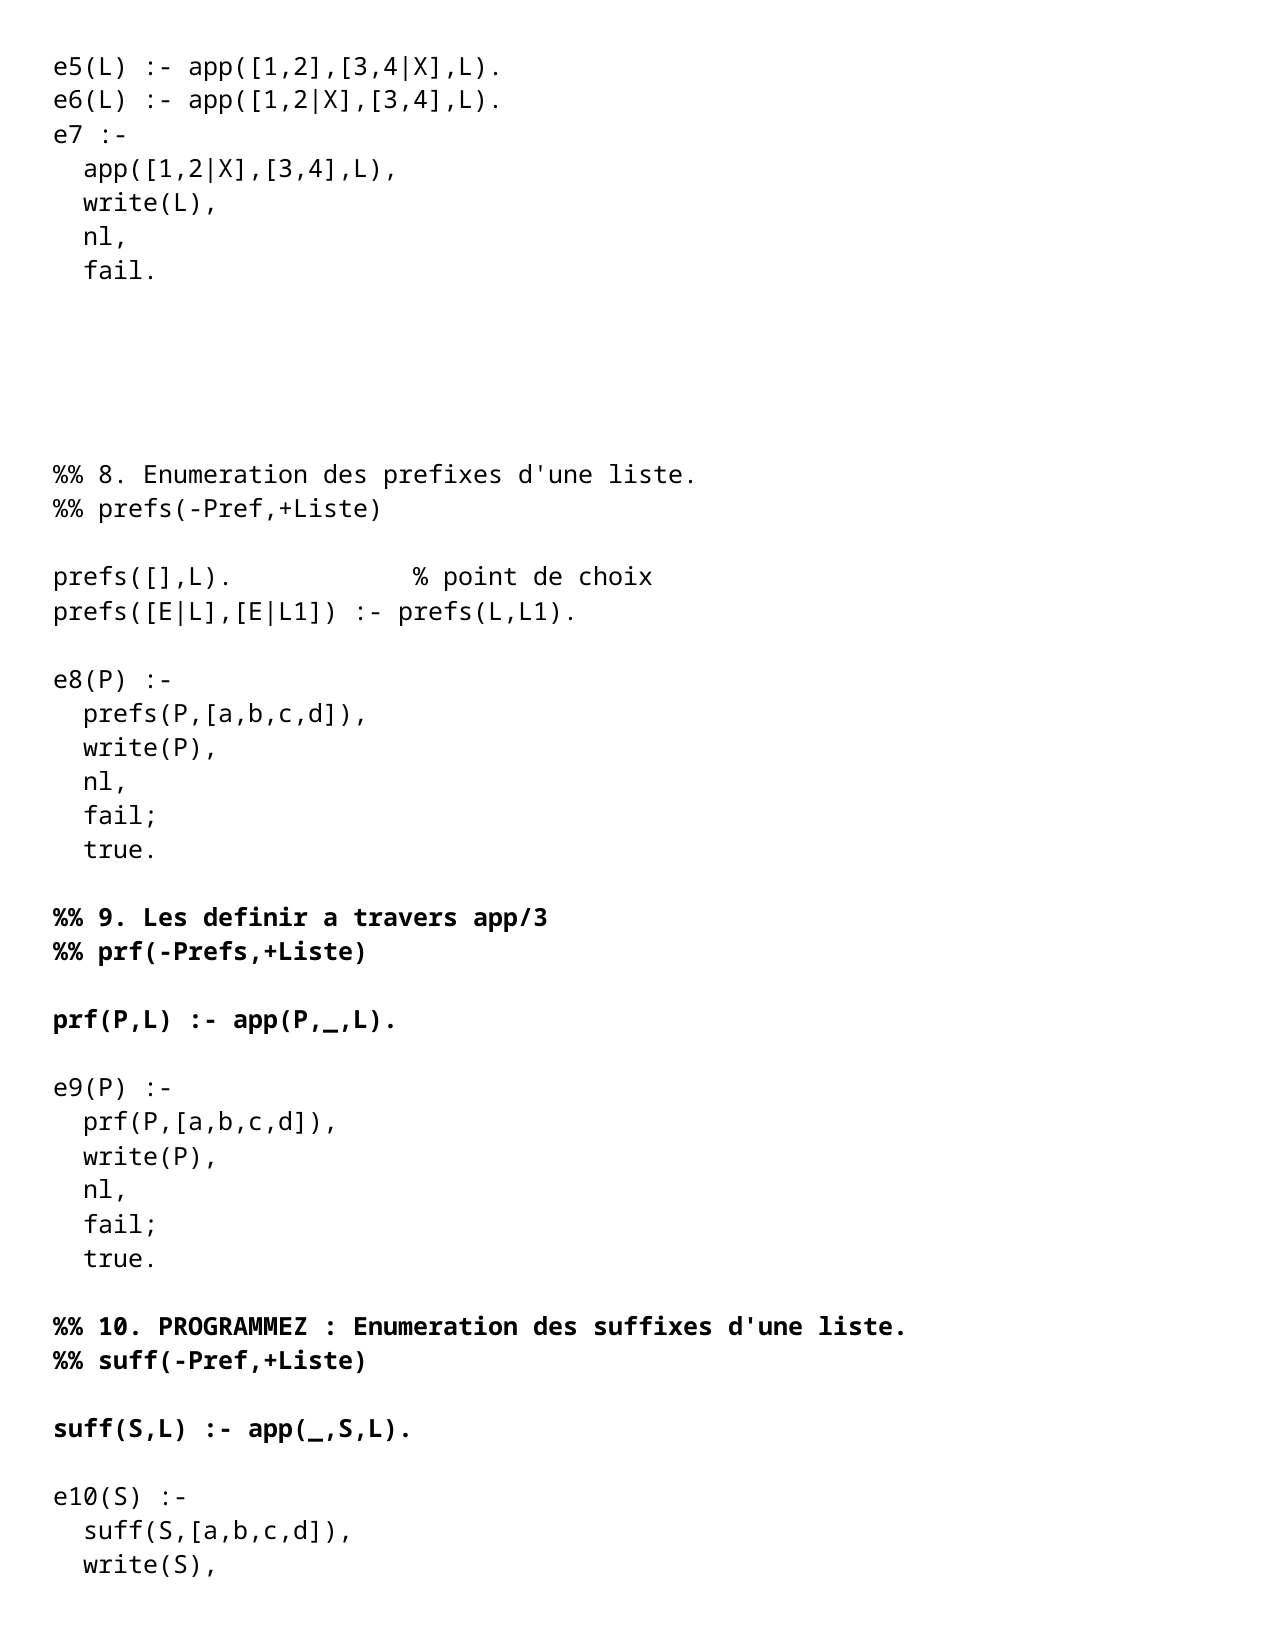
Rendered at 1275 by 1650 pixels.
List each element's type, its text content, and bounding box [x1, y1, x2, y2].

text fail; [53, 1206, 1234, 1240]
text %% suff(-Pref,+Liste) [53, 1342, 1234, 1377]
text e10(S) :- [53, 1479, 1234, 1513]
text suff(S,L) :- app(_,S,L). [53, 1411, 1234, 1445]
text %% 10. PROGRAMMEZ : Enumeration des suffixes d'une liste. [53, 1308, 1234, 1342]
text %% 8. Enumeration des prefixes d'une liste. [53, 457, 1234, 491]
text app([1,2|X],[3,4],L), [53, 150, 1234, 184]
text fail; [53, 797, 1234, 832]
text fail. [53, 252, 1234, 287]
text prf(P,[a,b,c,d]), [53, 1104, 1234, 1138]
text e7 :- [53, 116, 1234, 150]
text suff(S,[a,b,c,d]), [53, 1513, 1234, 1547]
text nl, [53, 218, 1234, 252]
text e5(L) :- app([1,2],[3,4|X],L). [53, 48, 1234, 82]
text e8(P) :- [53, 661, 1234, 695]
text true. [53, 1240, 1234, 1274]
text prefs([E|L],[E|L1]) :- prefs(L,L1). [53, 593, 1234, 627]
text write(L), [53, 184, 1234, 218]
text e9(P) :- [53, 1070, 1234, 1104]
text write(P), [53, 1138, 1234, 1172]
text %% prf(-Prefs,+Liste) [53, 934, 1234, 968]
text true. [53, 832, 1234, 866]
text write(S), [53, 1547, 1234, 1581]
text e6(L) :- app([1,2|X],[3,4],L). [53, 82, 1234, 116]
text nl, [53, 1172, 1234, 1206]
text prefs([],L). % point de choix [53, 559, 1234, 593]
text %% 9. Les definir a travers app/3 [53, 900, 1234, 934]
text nl, [53, 763, 1234, 797]
text prefs(P,[a,b,c,d]), [53, 695, 1234, 729]
text %% prefs(-Pref,+Liste) [53, 491, 1234, 525]
text write(P), [53, 729, 1234, 763]
text prf(P,L) :- app(P,_,L). [53, 1002, 1234, 1036]
